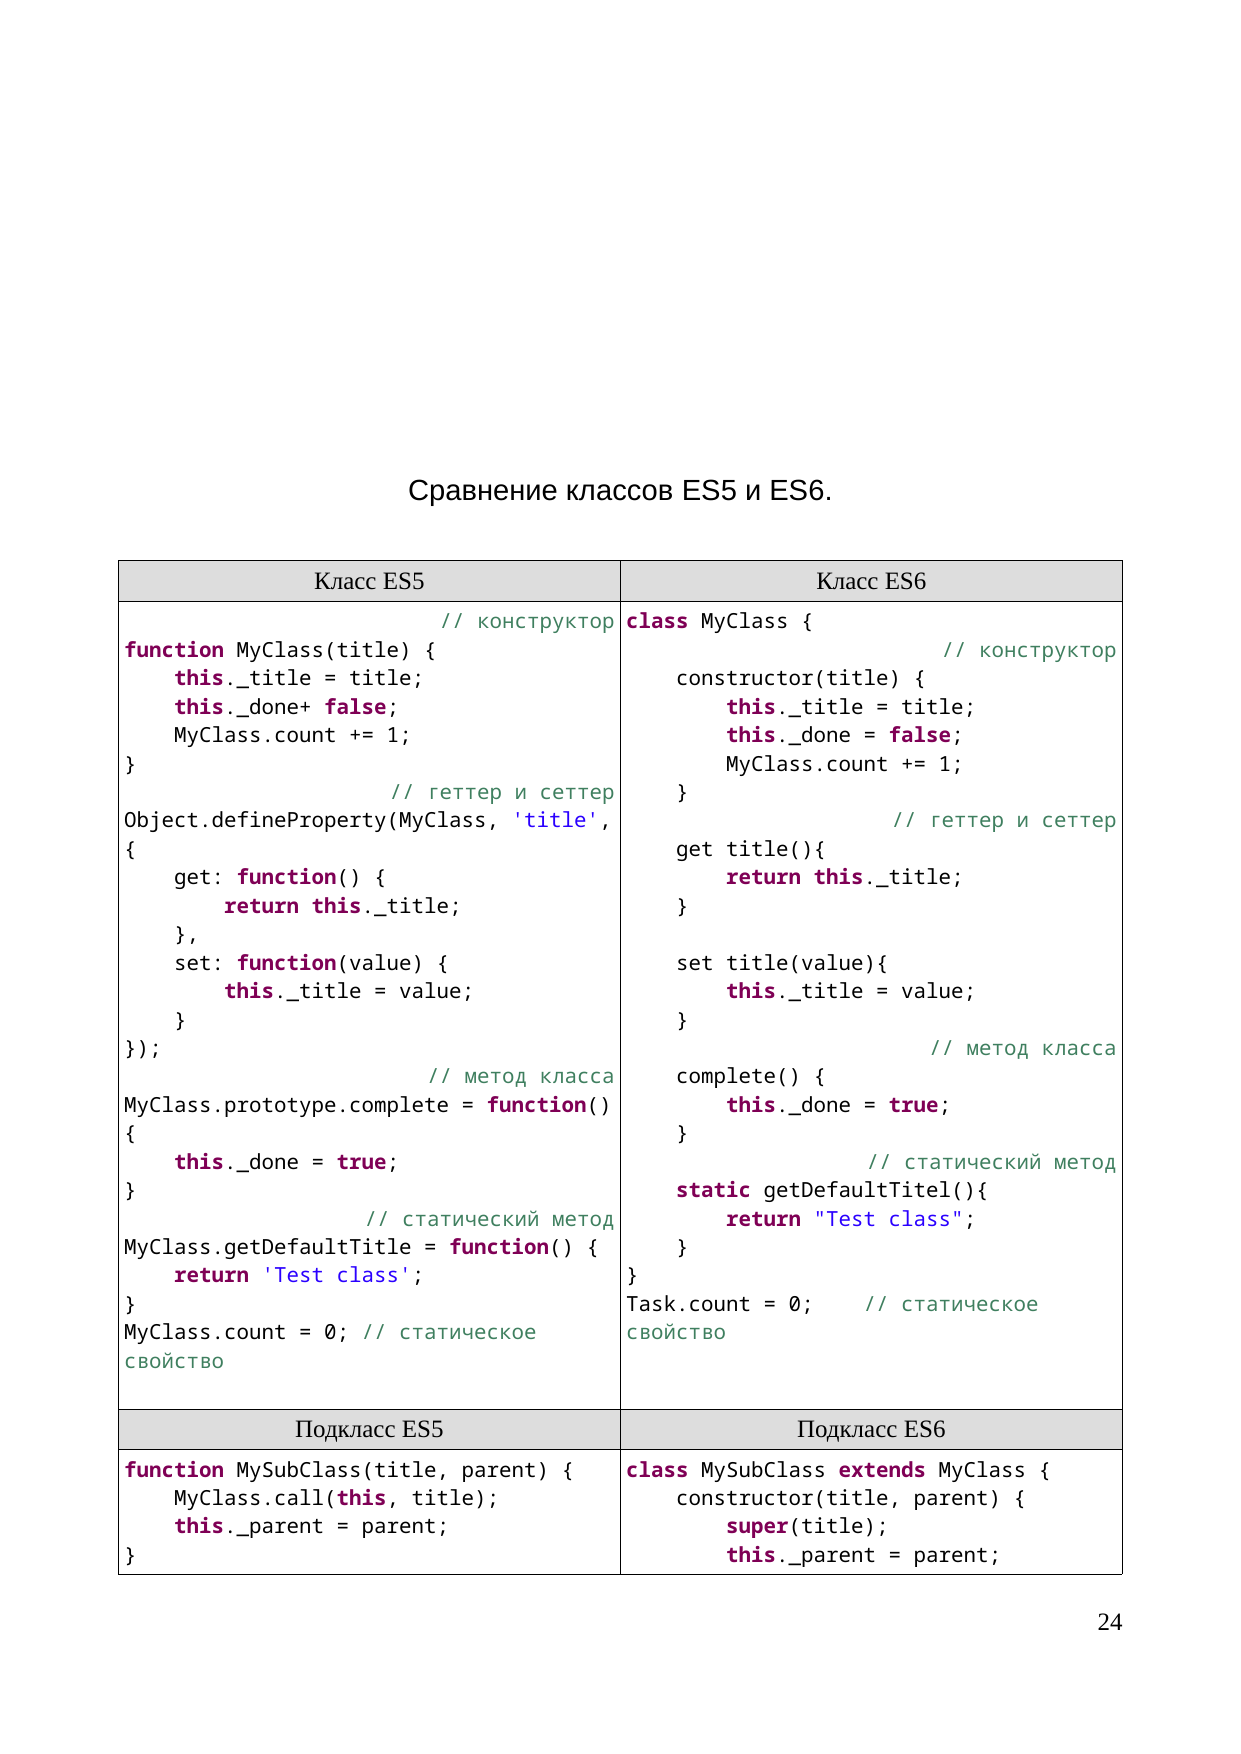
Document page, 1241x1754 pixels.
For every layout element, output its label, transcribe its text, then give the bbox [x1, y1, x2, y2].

table_header Класс ES5 [119, 561, 620, 601]
table_cell Подкласс ES5 [119, 1410, 620, 1449]
table_cell // конструктор function MyClass(title) { this._title = title; this._done+ false; MyClass.count += 1; } // геттер и сеттер Object.defineProperty(MyClass, 'title', { get: function() { return this._title; }, set: function(value) { this._title = value; } }); // метод класса MyClass.prototype.complete = function() { this._done = true; } // статический метод MyClass.getDefaultTitle = function() { return 'Test class'; } MyClass.count = 0; // статическое свойство [119, 602, 620, 1408]
table_cell function MySubClass(title, parent) { MyClass.call(this, title); this._parent = parent; } [119, 1450, 620, 1574]
table_header Класс ES6 [621, 561, 1122, 601]
table_cell Подкласс ES6 [621, 1410, 1122, 1449]
subtitle Сравнение классов ES5 и ES6. [118, 473, 1122, 507]
table_cell class MyClass { // конструктор constructor(title) { this._title = title; this._done = false; MyClass.count += 1; } // геттер и сеттер get title(){ return this._title; } set title(value){ this._title = value; } // метод класса complete() { this._done = true; } // статический метод static getDefaultTitel(){ return "Test class"; } } Task.count = 0; // статическое свойство [621, 602, 1122, 1408]
table_cell class MySubClass extends MyClass { constructor(title, parent) { super(title); this._parent = parent; [621, 1450, 1122, 1574]
